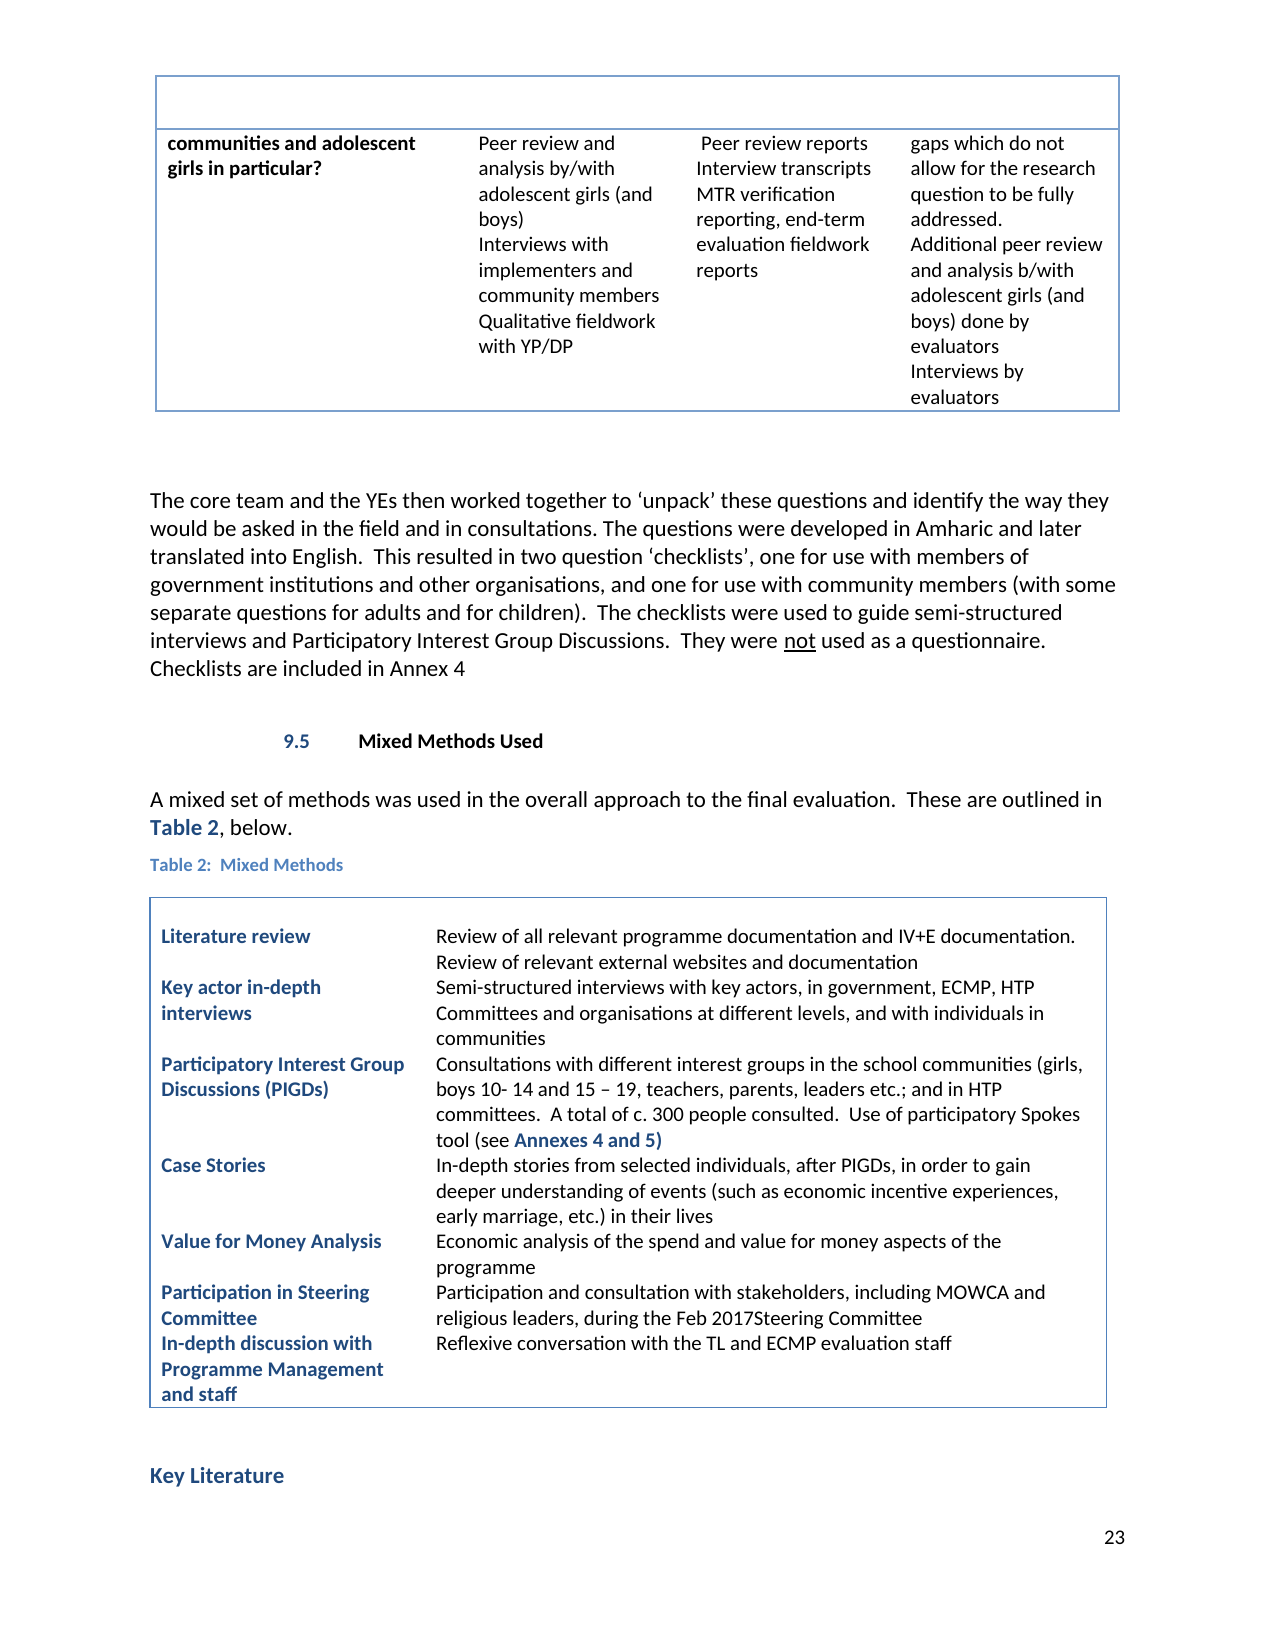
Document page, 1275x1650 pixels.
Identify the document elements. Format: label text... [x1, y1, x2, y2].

table_header METHODS/TOOLS [467, 77, 685, 128]
table_cell communities and adolescent girls in particular? [157, 130, 467, 409]
text Table 2: Mixed Methods [150, 853, 1125, 876]
table_cell Literature review [151, 924, 424, 974]
table_cell Peer review and analysis by/with adolescent girls (and boys) Interviews with implementers and community members Qualitative fieldwork with YP/DP [467, 130, 685, 409]
table_header EVALUATION QUESTIONS TO BE ANSWERED [157, 77, 467, 128]
table_cell Case Stories [151, 1153, 424, 1229]
table_cell Key actor in-depth interviews [151, 975, 424, 1051]
table_cell In-depth discussion with Programme Management and staff [151, 1330, 424, 1407]
table_cell Consultations with different interest groups in the school communities (girls, boys 10- 14 and 15 – 19, teachers, parents, leaders etc.; and in HTP committees. A total of c. 300 people consulted. Use of participatory Spokes tool (see Annexes 4 and 5) [425, 1051, 1106, 1152]
table_cell Economic analysis of the spend and value for money aspects of the programme [425, 1229, 1106, 1279]
table_cell Value for Money Analysis [151, 1229, 424, 1279]
table_cell Review of all relevant programme documentation and IV+E documentation. Review of relevant external websites and documentation [425, 924, 1106, 974]
table_cell gaps which do not allow for the research question to be fully addressed. Additional peer review and analysis b/with adolescent girls (and boys) done by evaluators Interviews by evaluators [899, 130, 1118, 409]
table_cell Semi-structured interviews with key actors, in government, ECMP, HTP Committees and organisations at different levels, and with individuals in communities [425, 975, 1106, 1051]
table_header DATA COLLECTION PROCEDURE [899, 77, 1118, 128]
table_cell Reflexive conversation with the TL and ECMP evaluation staff [425, 1330, 1106, 1407]
table_cell Participation and consultation with stakeholders, including MOWCA and religious leaders, during the Feb 2017Steering Committee [425, 1280, 1106, 1330]
table_cell Peer review reports Interview transcripts MTR verification reporting, end-term evaluation fieldwork reports [685, 130, 899, 409]
table_cell In-depth stories from selected individuals, after PIGDs, in order to gain deeper understanding of events (such as economic incentive experiences, early marriage, etc.) in their lives [425, 1153, 1106, 1229]
text The core team and the YEs then worked together to ‘unpack’ these questions and identify the way they would be asked in the field and in consultations. The questions were developed in Amharic and later translated into English. This resulted in two question ‘checklists’, one for use with members of government institutions and other organisations, and one for use with community members (with some separate questions for adults and for children). The checklists were used to guide semi-structured interviews and Participatory Interest Group Discussions. They were not used as a questionnaire. Checklists are included in Annex 4 [150, 486, 1125, 682]
table_header DATA SOURCES [685, 77, 899, 128]
table_cell Participatory Interest Group Discussions (PIGDs) [151, 1051, 424, 1152]
subtitle Mixed Methods Used [283, 728, 1125, 753]
text Key Literature [150, 1461, 1125, 1489]
text A mixed set of methods was used in the overall approach to the final evaluation. These are outlined in Table 2, below. [150, 785, 1125, 841]
table_header METHOD/TOOL [151, 898, 424, 924]
table_header DESCRIPTION [425, 898, 1106, 924]
table_cell Participation in Steering Committee [151, 1280, 424, 1330]
